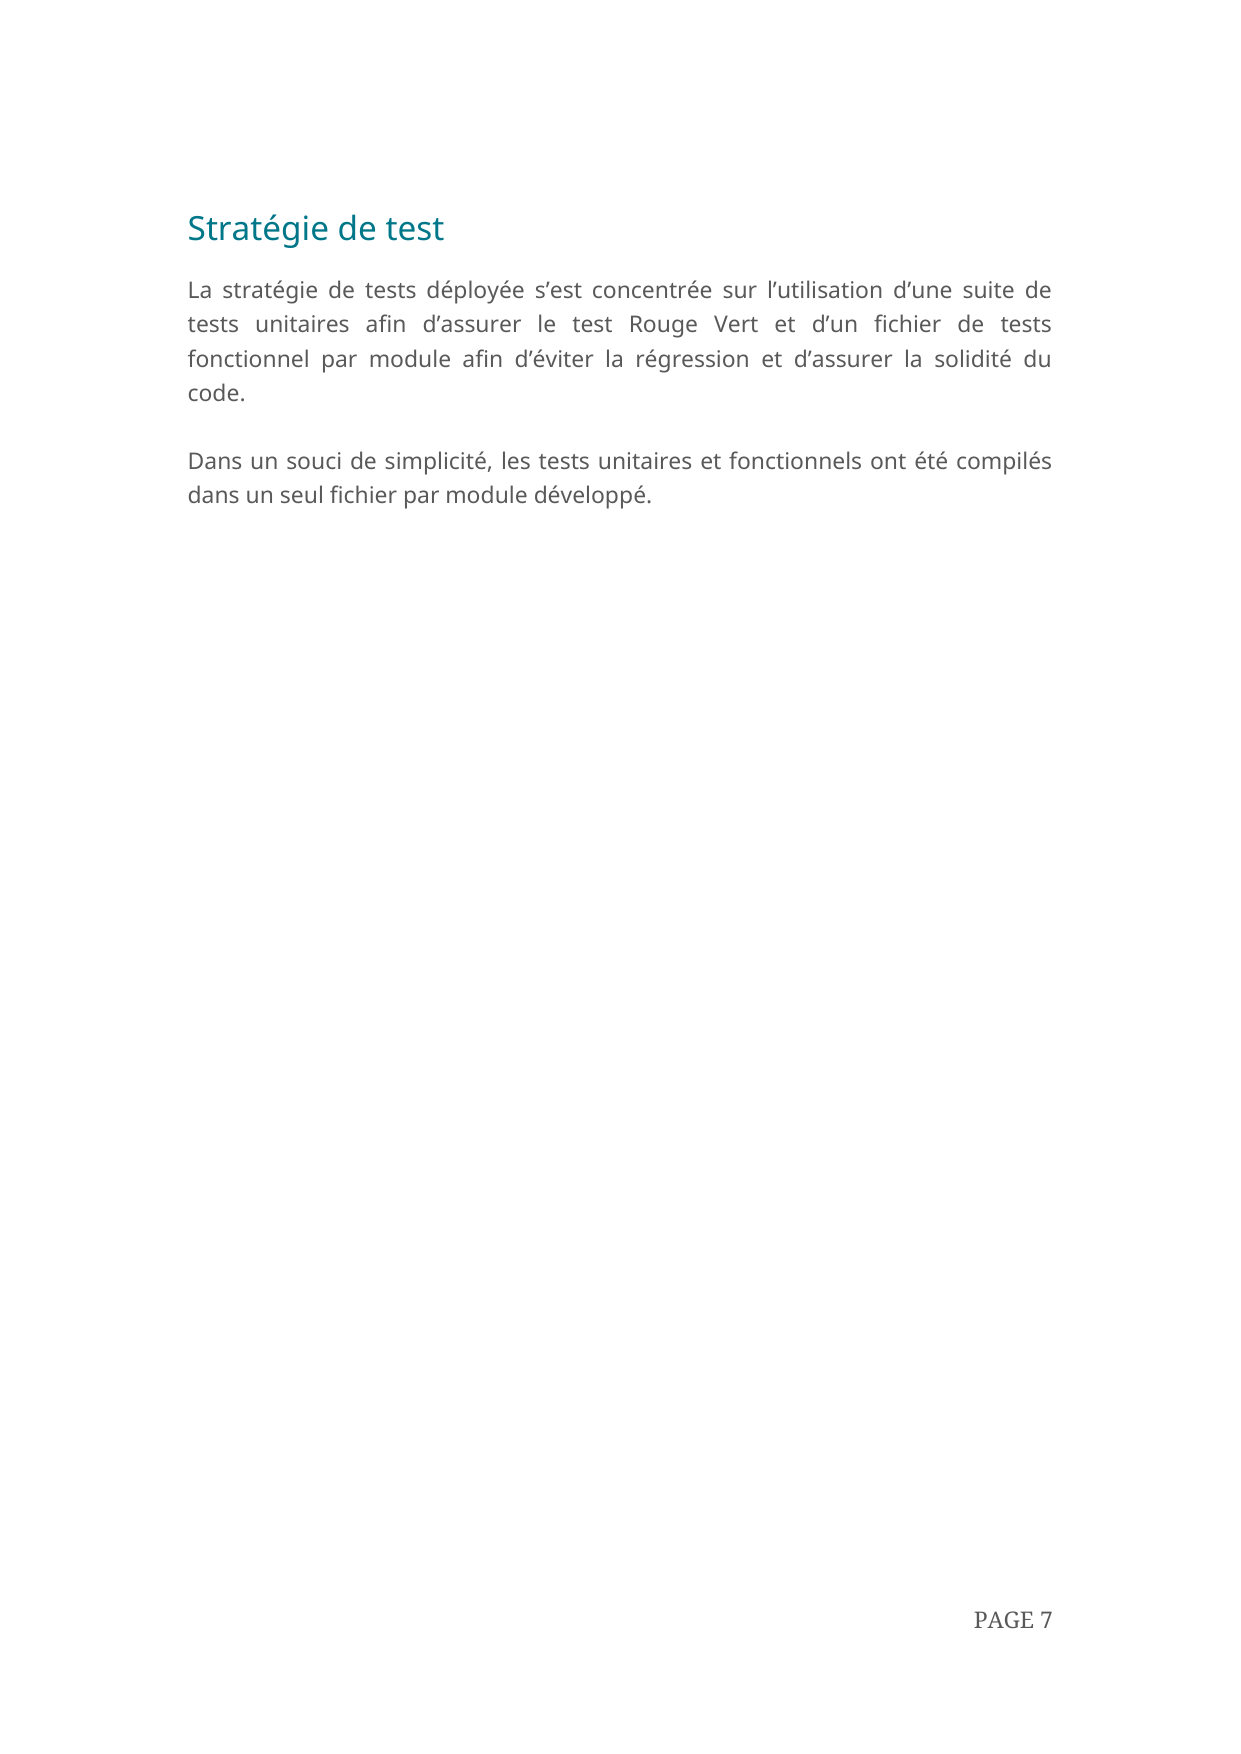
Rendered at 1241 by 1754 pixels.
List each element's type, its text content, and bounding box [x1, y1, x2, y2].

subtitle Stratégie de test [187, 205, 1053, 251]
text La stratégie de tests déployée s’est concentrée sur l’utilisation d’une suite de tests unitaires afin d’assurer le test Rouge Vert et d’un fichier de tests fonctionnel par module afin d’éviter la régression et d’assurer la solidité du code. [187, 274, 1053, 408]
text Dans un souci de simplicité, les tests unitaires et fonctionnels ont été compilés dans un seul fichier par module développé. [187, 445, 1053, 510]
